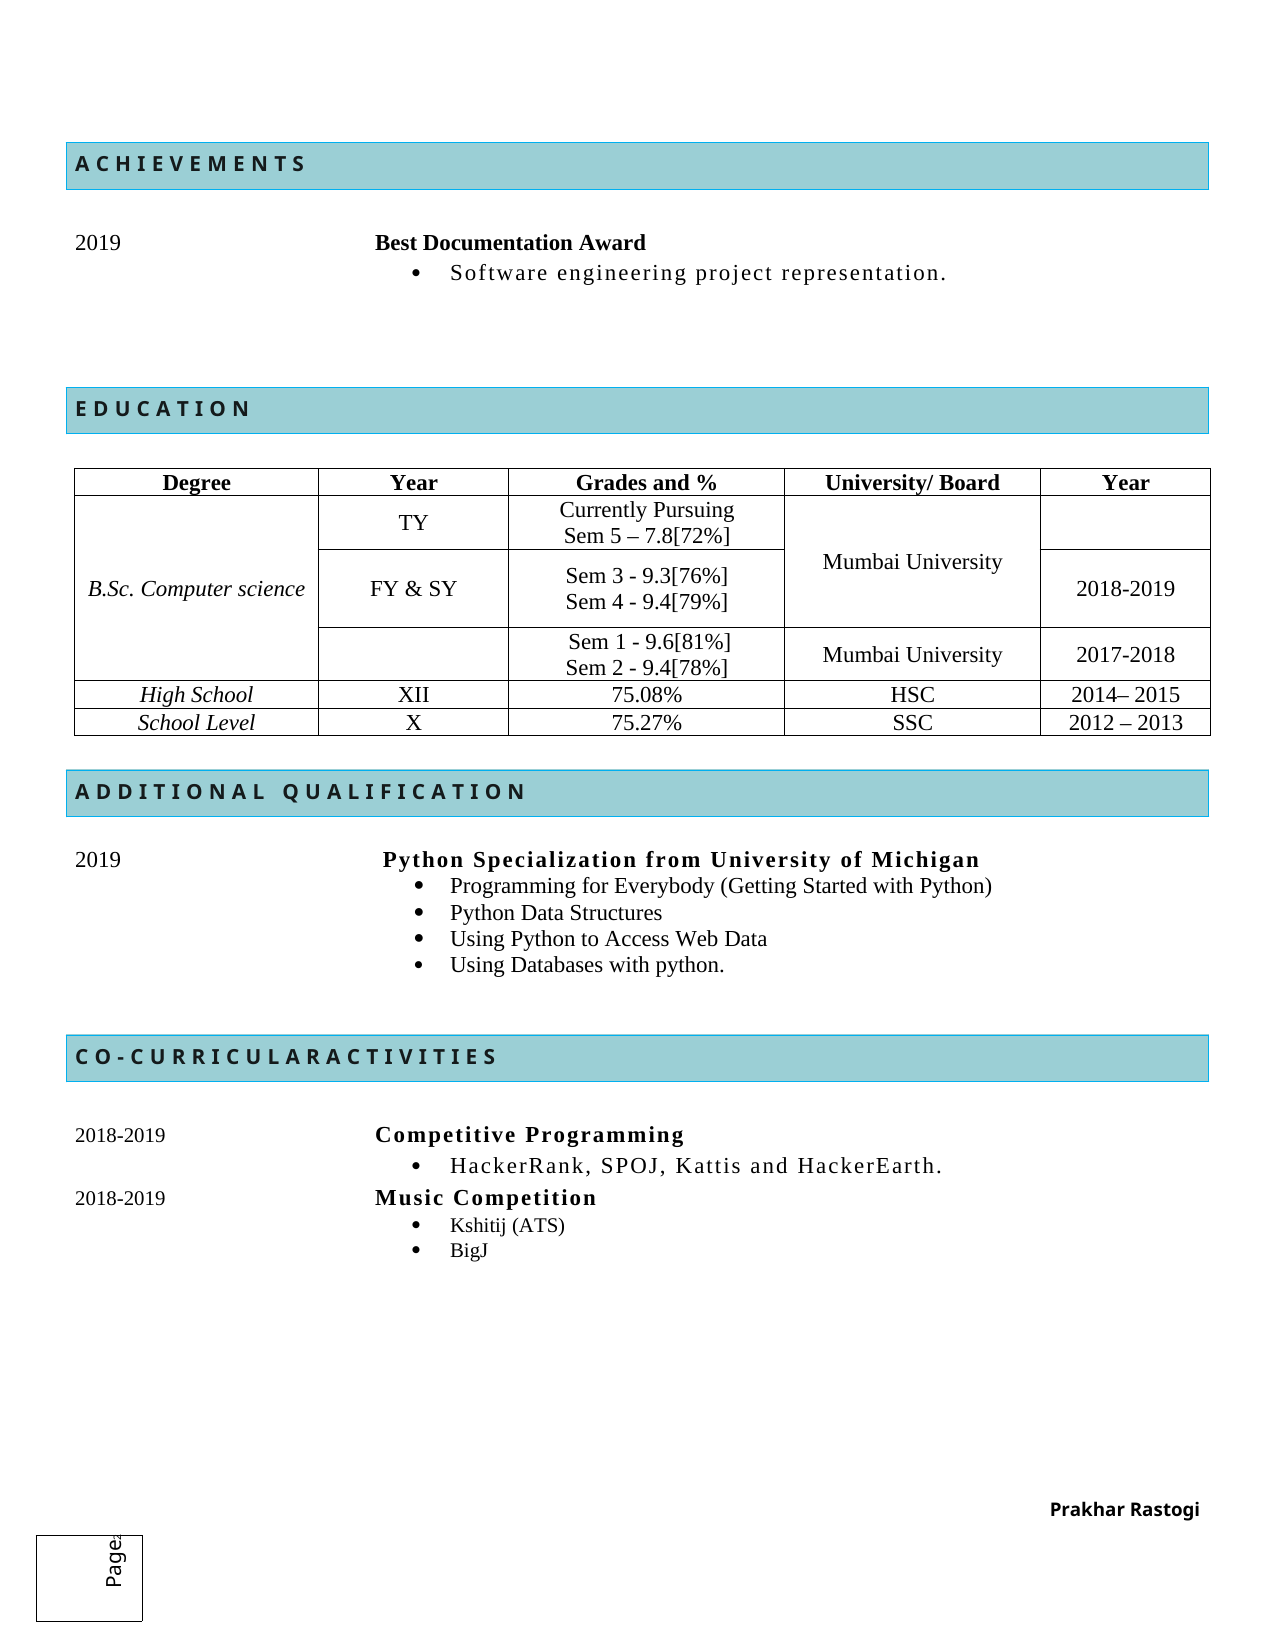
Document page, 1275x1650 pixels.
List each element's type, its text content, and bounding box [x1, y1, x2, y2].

text Co-curricularactivities [67, 1036, 1208, 1081]
table_header Grades and % [509, 469, 784, 495]
list HackerRank, SPOJ, Kattis and HackerEarth. [412, 1149, 1200, 1179]
list Kshitij (ATS) [412, 1212, 1200, 1237]
table_cell School Level [75, 709, 318, 735]
table_cell 2018-2019 [1041, 550, 1210, 627]
table_cell X [319, 709, 508, 735]
table_cell XII [319, 681, 508, 708]
text 2018-2019 Music Competition [75, 1179, 1200, 1212]
table_header University/ Board [785, 469, 1040, 495]
table_cell Sem 1 - 9.6[81%] Sem 2 - 9.4[78%] [509, 628, 784, 680]
list Using Python to Access Web Data [415, 925, 1200, 951]
table_cell FY & SY [319, 550, 508, 627]
table_header Year [319, 469, 508, 495]
table_cell [1041, 496, 1210, 549]
text 2019 Python Specialization from University of Michigan [75, 846, 1200, 872]
table_cell SSC [785, 709, 1040, 735]
table_cell Currently Pursuing Sem 5 – 7.8[72%] [509, 496, 784, 549]
table_header Year [1041, 469, 1210, 495]
table_cell [319, 628, 508, 680]
text Additional Qualification [67, 771, 1208, 816]
list Using Databases with python. [415, 951, 1200, 978]
list Software engineering project representation. [412, 257, 1200, 287]
list Python Data Structures [415, 899, 1200, 925]
table_cell 2017-2018 [1041, 628, 1210, 680]
table_cell HSC [785, 681, 1040, 708]
table_cell 75.08% [509, 681, 784, 708]
table_cell Sem 3 - 9.3[76%] Sem 4 - 9.4[79%] [509, 550, 784, 627]
table_header Degree [75, 469, 318, 495]
text EDUCATIon [67, 388, 1208, 433]
table_cell High School [75, 681, 318, 708]
table_cell Mumbai University [785, 496, 1040, 627]
text achievements [67, 143, 1208, 189]
table_cell 2012 – 2013 [1041, 709, 1210, 735]
text 2018-2019 Competitive Programming [75, 1116, 1200, 1149]
table_cell Mumbai University [785, 628, 1040, 680]
table_cell 2014– 2015 [1041, 681, 1210, 708]
text 2019 Best Documentation Award [75, 223, 1200, 257]
table_cell 75.27% [509, 709, 784, 735]
table_cell TY [319, 496, 508, 549]
list Programming for Everybody (Getting Started with Python) [415, 872, 1200, 899]
list BigJ [412, 1238, 1200, 1262]
table_cell B.Sc. Computer science [75, 496, 318, 680]
